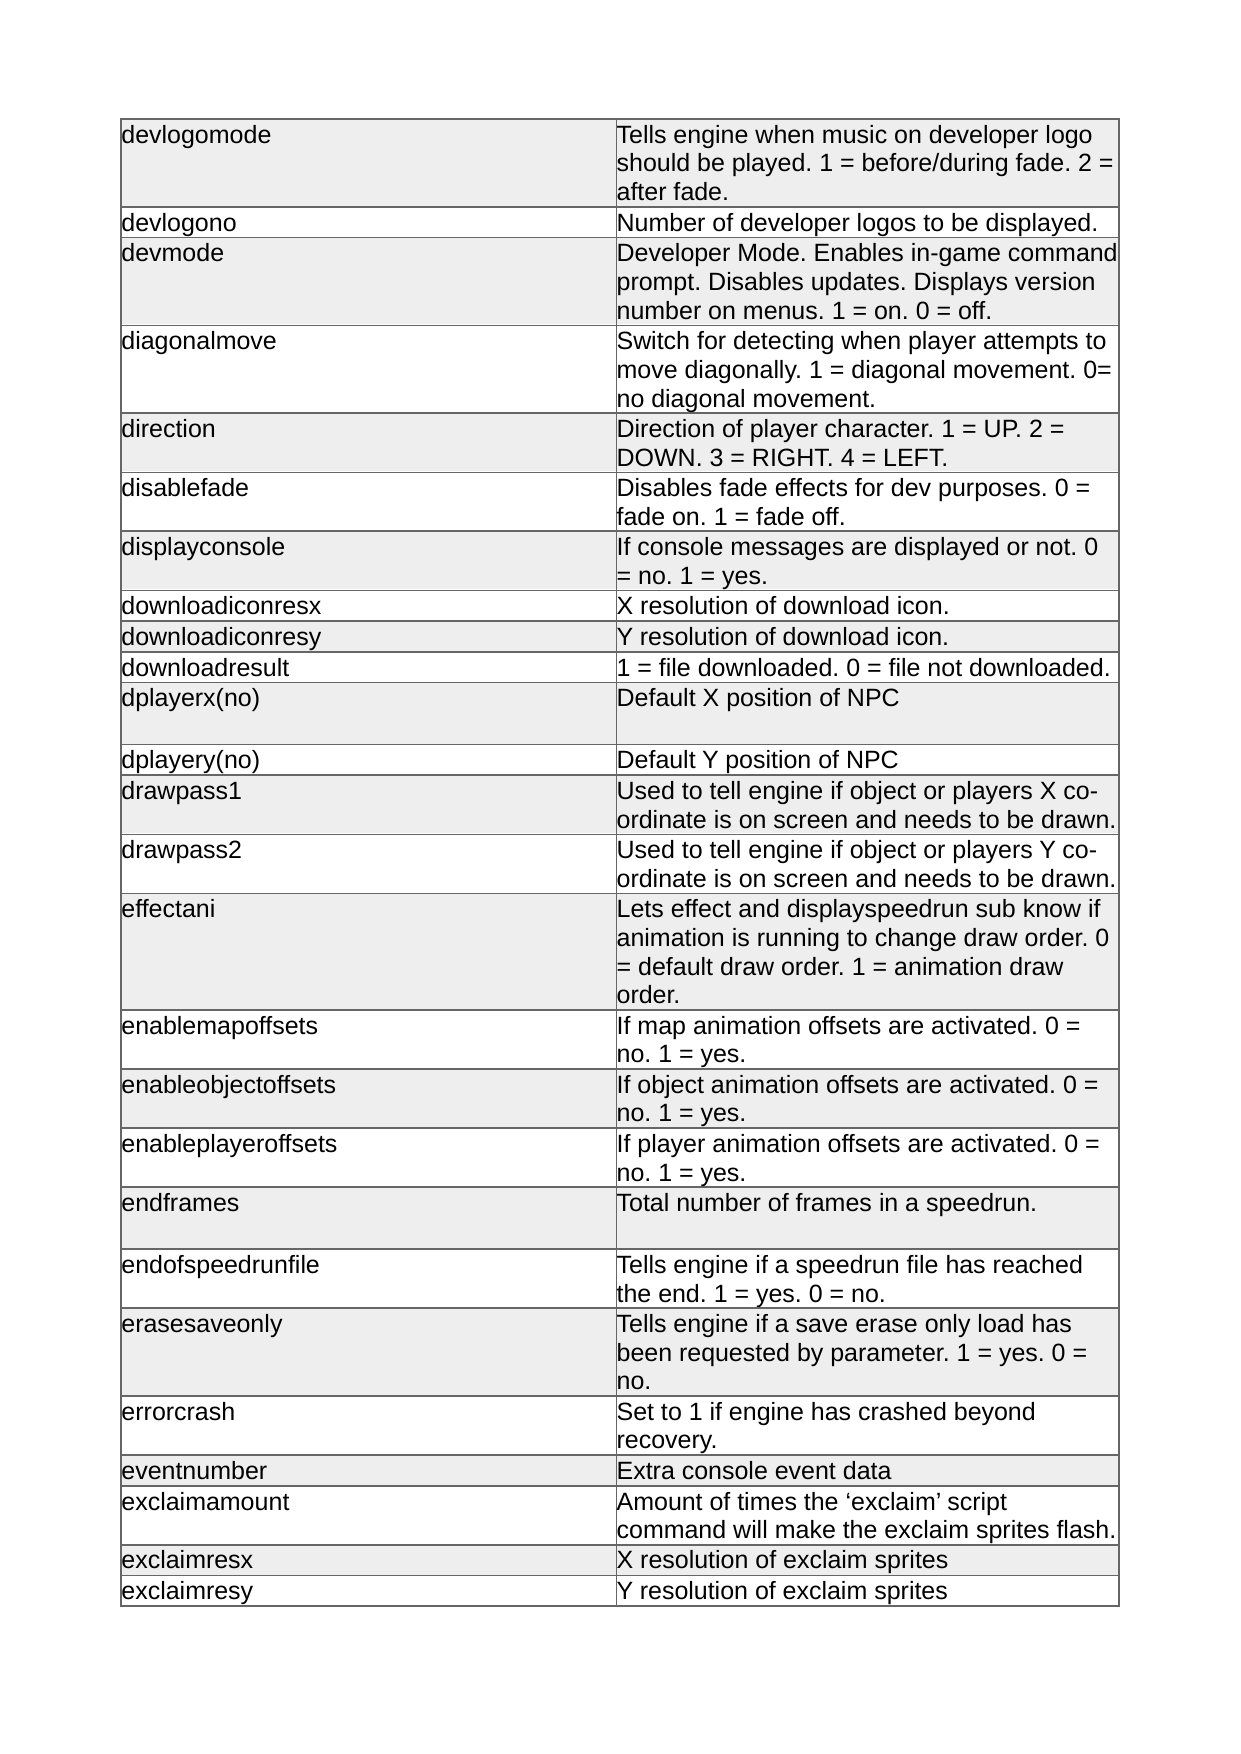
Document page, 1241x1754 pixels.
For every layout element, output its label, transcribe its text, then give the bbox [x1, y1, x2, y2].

table_cell Used to tell engine if object or players X co-ordinate is on screen and needs to be drawn. [617, 776, 1118, 833]
table_cell Tells engine when music on developer logo should be played. 1 = before/during fade. 2 = after fade. [617, 120, 1118, 206]
table_cell If player animation offsets are activated. 0 = no. 1 = yes. [617, 1129, 1118, 1186]
table_cell Number of developer logos to be displayed. [617, 208, 1118, 237]
table_cell drawpass2 [122, 835, 616, 892]
table_cell eventnumber [122, 1456, 616, 1485]
table_cell enablemapoffsets [122, 1011, 616, 1068]
table_cell Tells engine if a speedrun file has reached the end. 1 = yes. 0 = no. [617, 1250, 1118, 1307]
table_cell Default Y position of NPC [617, 745, 1118, 774]
table_cell downloadiconresy [122, 622, 616, 651]
table_cell Set to 1 if engine has crashed beyond recovery. [617, 1397, 1118, 1454]
table_cell X resolution of exclaim sprites [617, 1546, 1118, 1575]
table_cell Used to tell engine if object or players Y co-ordinate is on screen and needs to be drawn. [617, 835, 1118, 892]
table_cell Direction of player character. 1 = UP. 2 = DOWN. 3 = RIGHT. 4 = LEFT. [617, 414, 1118, 471]
table_cell Default X position of NPC [617, 683, 1118, 744]
table_cell disablefade [122, 473, 616, 530]
table_cell diagonalmove [122, 326, 616, 412]
table_cell Disables fade effects for dev purposes. 0 = fade on. 1 = fade off. [617, 473, 1118, 530]
table_cell exclaimresx [122, 1546, 616, 1575]
table_cell Switch for detecting when player attempts to move diagonally. 1 = diagonal movement. 0= no diagonal movement. [617, 326, 1118, 412]
table_cell If console messages are displayed or not. 0 = no. 1 = yes. [617, 532, 1118, 589]
table_cell Total number of frames in a speedrun. [617, 1188, 1118, 1248]
table_cell Developer Mode. Enables in-game command prompt. Disables updates. Displays version number on menus. 1 = on. 0 = off. [617, 238, 1118, 324]
table_cell dplayery(no) [122, 745, 616, 774]
table_cell devlogono [122, 208, 616, 237]
table_cell devlogomode [122, 120, 616, 206]
table_cell devmode [122, 238, 616, 324]
table_cell downloadresult [122, 653, 616, 682]
table_cell Y resolution of download icon. [617, 622, 1118, 651]
table_cell exclaimresy [122, 1576, 616, 1605]
table_cell endofspeedrunfile [122, 1250, 616, 1307]
table_cell displayconsole [122, 532, 616, 589]
table_cell direction [122, 414, 616, 471]
table_cell Y resolution of exclaim sprites [617, 1576, 1118, 1605]
table_cell Tells engine if a save erase only load has been requested by parameter. 1 = yes. 0 = no. [617, 1309, 1118, 1395]
table_cell exclaimamount [122, 1487, 616, 1544]
table_cell If object animation offsets are activated. 0 = no. 1 = yes. [617, 1070, 1118, 1127]
table_cell erasesaveonly [122, 1309, 616, 1395]
table_cell 1 = file downloaded. 0 = file not downloaded. [617, 653, 1118, 682]
table_cell If map animation offsets are activated. 0 = no. 1 = yes. [617, 1011, 1118, 1068]
table_cell errorcrash [122, 1397, 616, 1454]
table_cell Lets effect and displayspeedrun sub know if animation is running to change draw order. 0 = default draw order. 1 = animation draw order. [617, 894, 1118, 1009]
table_cell Amount of times the ‘exclaim’ script command will make the exclaim sprites flash. [617, 1487, 1118, 1544]
table_cell downloadiconresx [122, 591, 616, 620]
table_cell X resolution of download icon. [617, 591, 1118, 620]
table_cell effectani [122, 894, 616, 1009]
table_cell dplayerx(no) [122, 683, 616, 744]
table_cell enableplayeroffsets [122, 1129, 616, 1186]
table_cell drawpass1 [122, 776, 616, 833]
table_cell endframes [122, 1188, 616, 1248]
table_cell enableobjectoffsets [122, 1070, 616, 1127]
table_cell Extra console event data [617, 1456, 1118, 1485]
